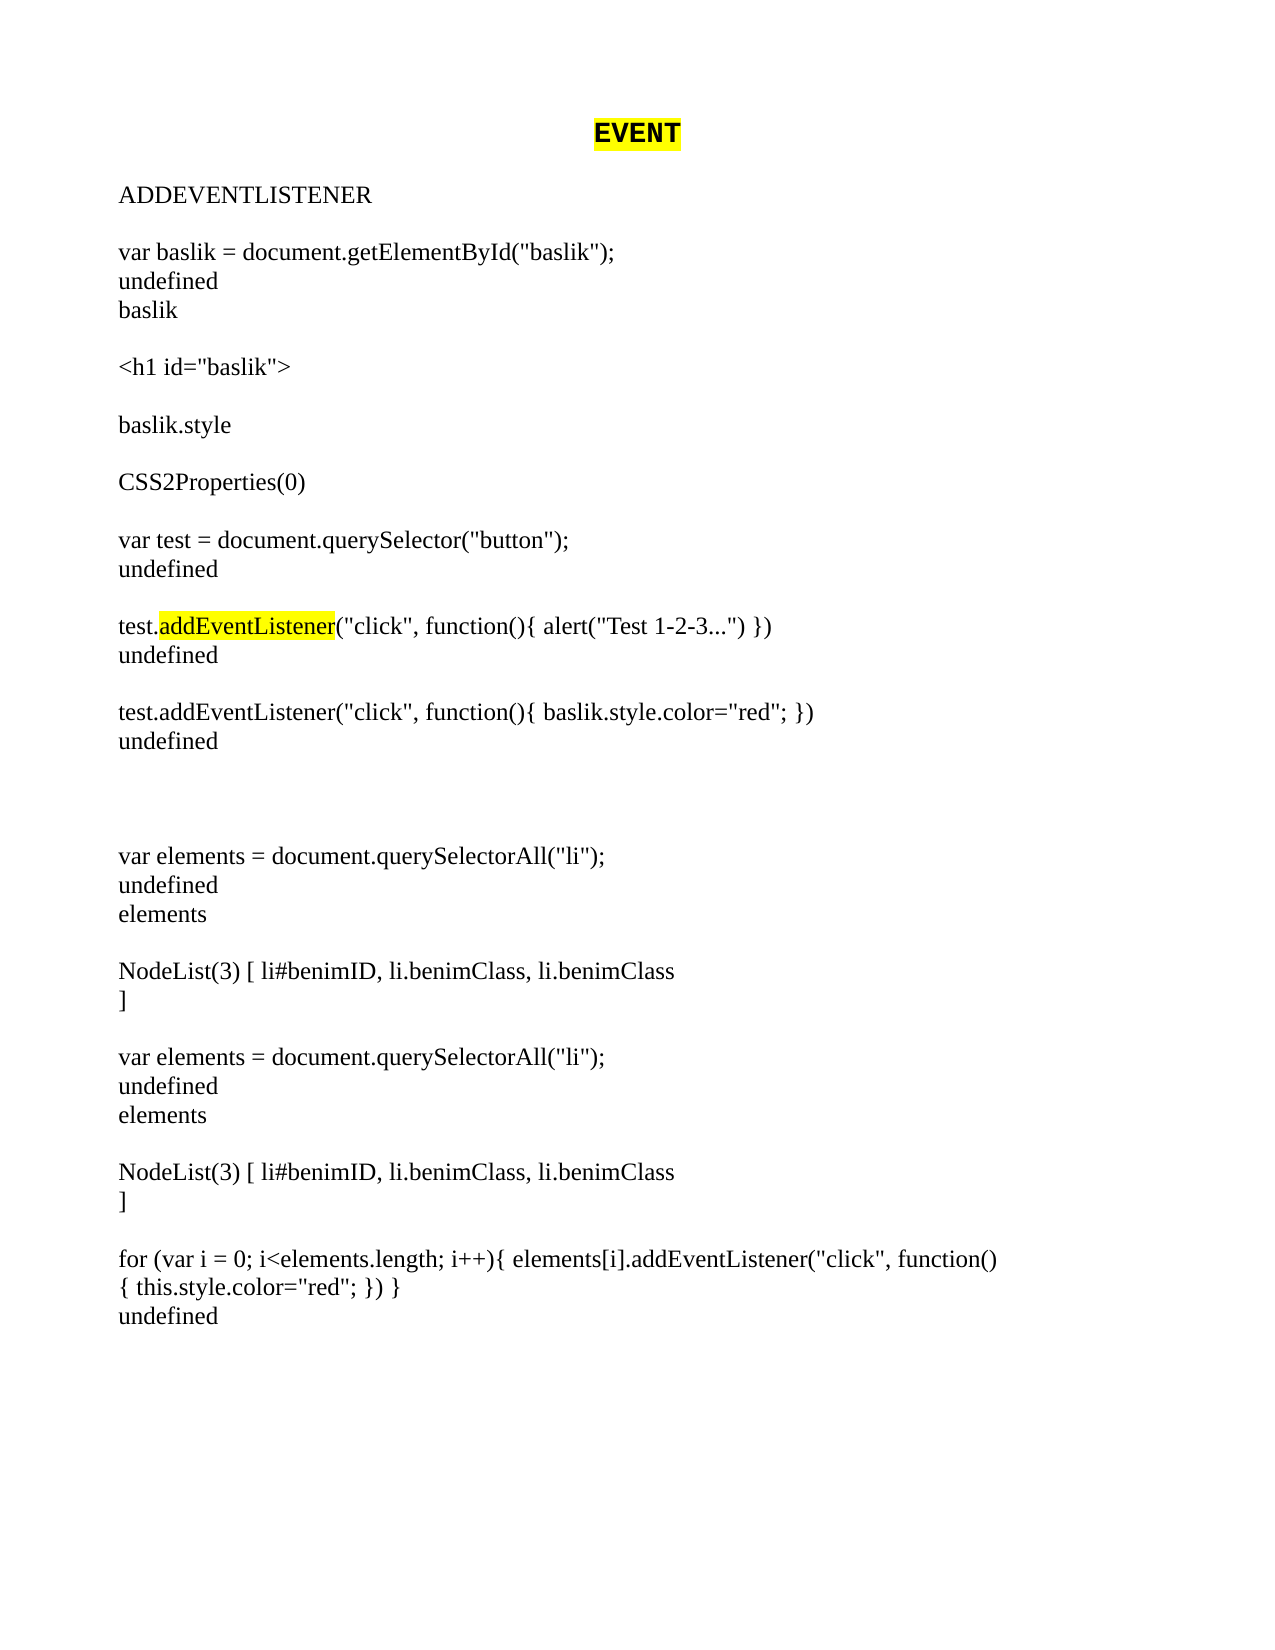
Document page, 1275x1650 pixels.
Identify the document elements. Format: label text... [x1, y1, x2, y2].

text NodeList(3) [ li#benimID, li.benimClass, li.benimClass [118, 956, 1157, 985]
text ADDEVENTLISTENER [118, 180, 1157, 209]
text baslik.style [118, 410, 1157, 439]
text undefined [118, 1071, 1157, 1100]
text var test = document.querySelector("button"); [118, 525, 1157, 554]
text for (var i = 0; i<elements.length; i++){ elements[i].addEventListener("click", function(){ this.style.color="red"; }) } [118, 1244, 1157, 1301]
text var baslik = document.getElementById("baslik"); [118, 237, 1157, 266]
text undefined [118, 266, 1157, 295]
text undefined [118, 554, 1157, 582]
text CSS2Properties(0) [118, 467, 1157, 496]
text test.addEventListener("click", function(){ baslik.style.color="red"; }) [118, 697, 1157, 726]
text NodeList(3) [ li#benimID, li.benimClass, li.benimClass [118, 1157, 1157, 1186]
text baslik [118, 295, 1157, 324]
text undefined [118, 640, 1157, 669]
text <h1 id="baslik"> [118, 352, 1157, 381]
text ] [118, 985, 1157, 1014]
text elements [118, 899, 1157, 927]
text undefined [118, 726, 1157, 755]
text EVENT [118, 118, 1157, 151]
text undefined [118, 870, 1157, 899]
text test.addEventListener("click", function(){ alert("Test 1-2-3...") }) [118, 611, 1157, 640]
text elements [118, 1100, 1157, 1129]
text var elements = document.querySelectorAll("li"); [118, 1042, 1157, 1071]
text ] [118, 1186, 1157, 1215]
text undefined [118, 1301, 1157, 1330]
text var elements = document.querySelectorAll("li"); [118, 841, 1157, 870]
